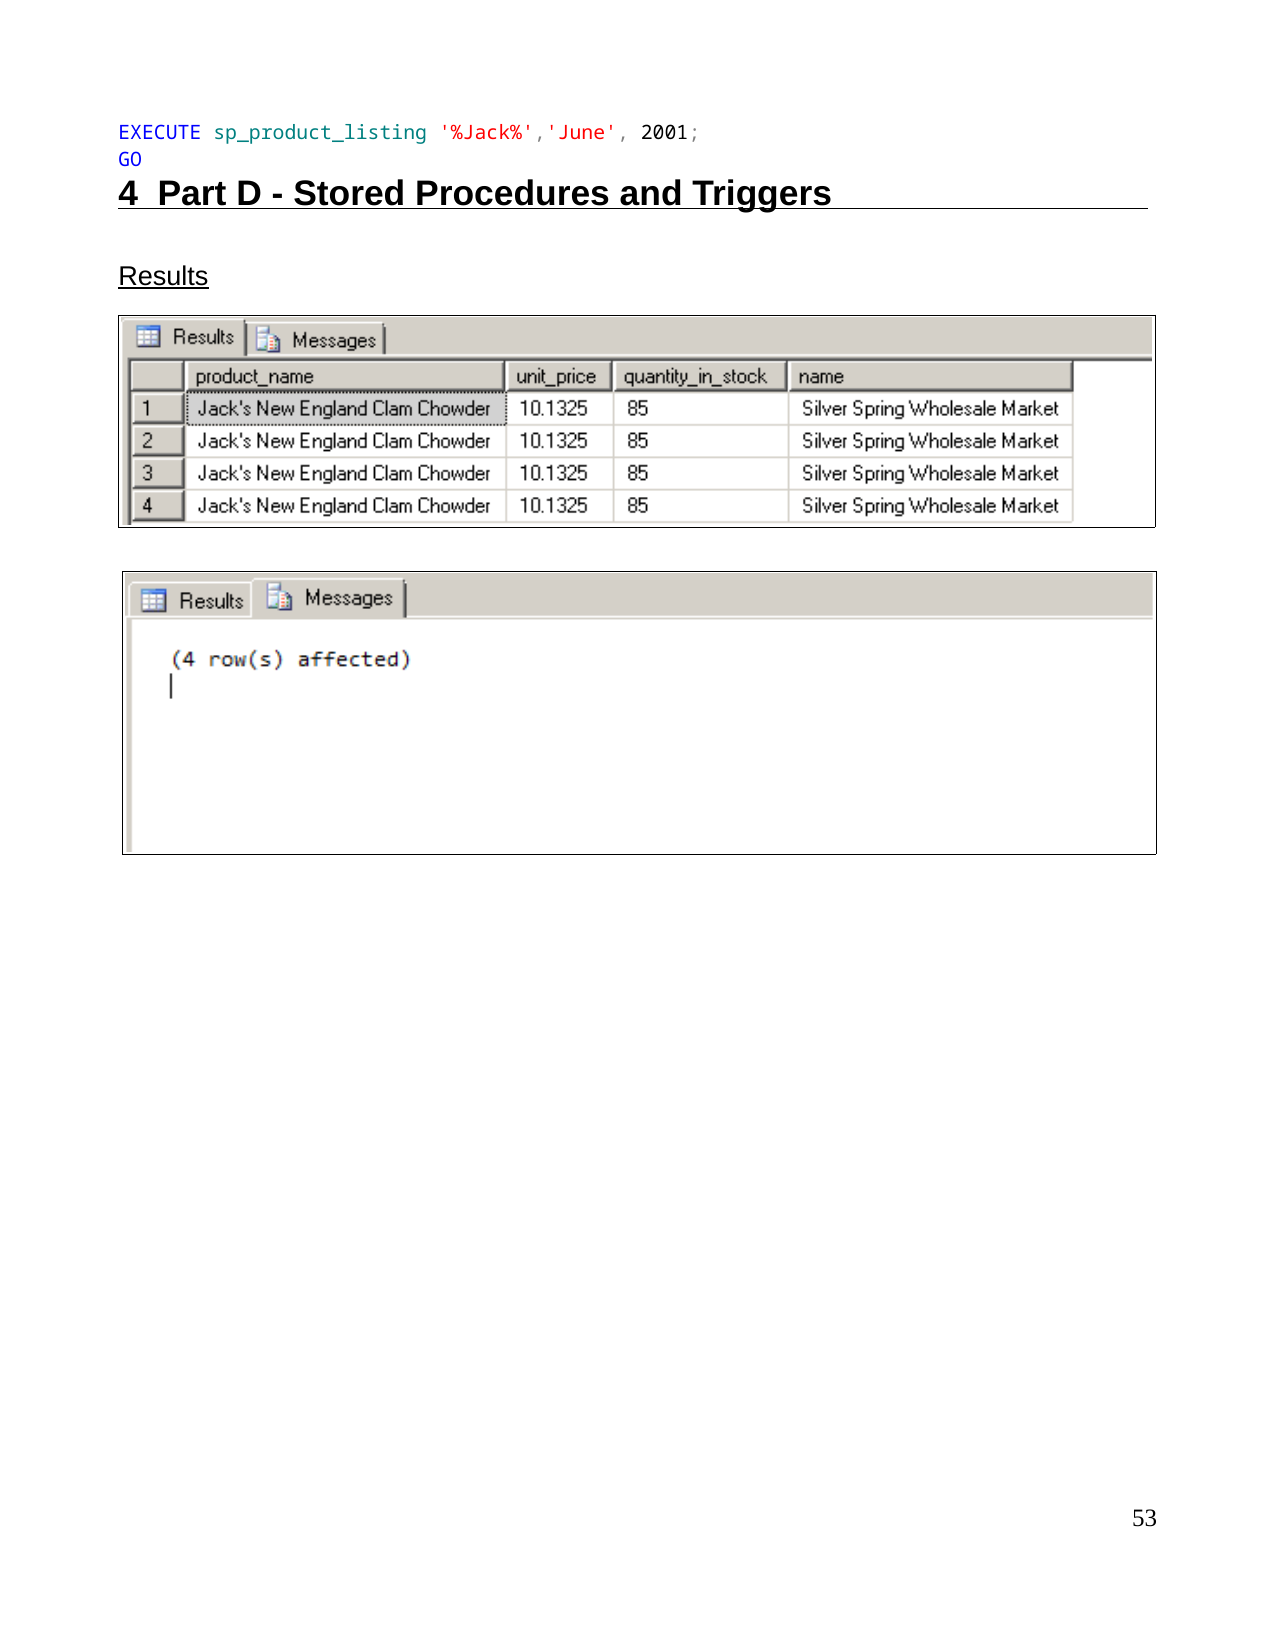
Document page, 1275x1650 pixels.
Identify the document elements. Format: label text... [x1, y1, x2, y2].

text 4 Part D - Stored Procedures and Triggers [118, 172, 1157, 213]
picture [125, 573, 1153, 852]
text GO [118, 145, 1157, 172]
text EXECUTE sp_product_listing '%Jack%','June', 2001; [118, 118, 1157, 145]
text Results [118, 260, 1157, 291]
picture [121, 317, 1152, 525]
